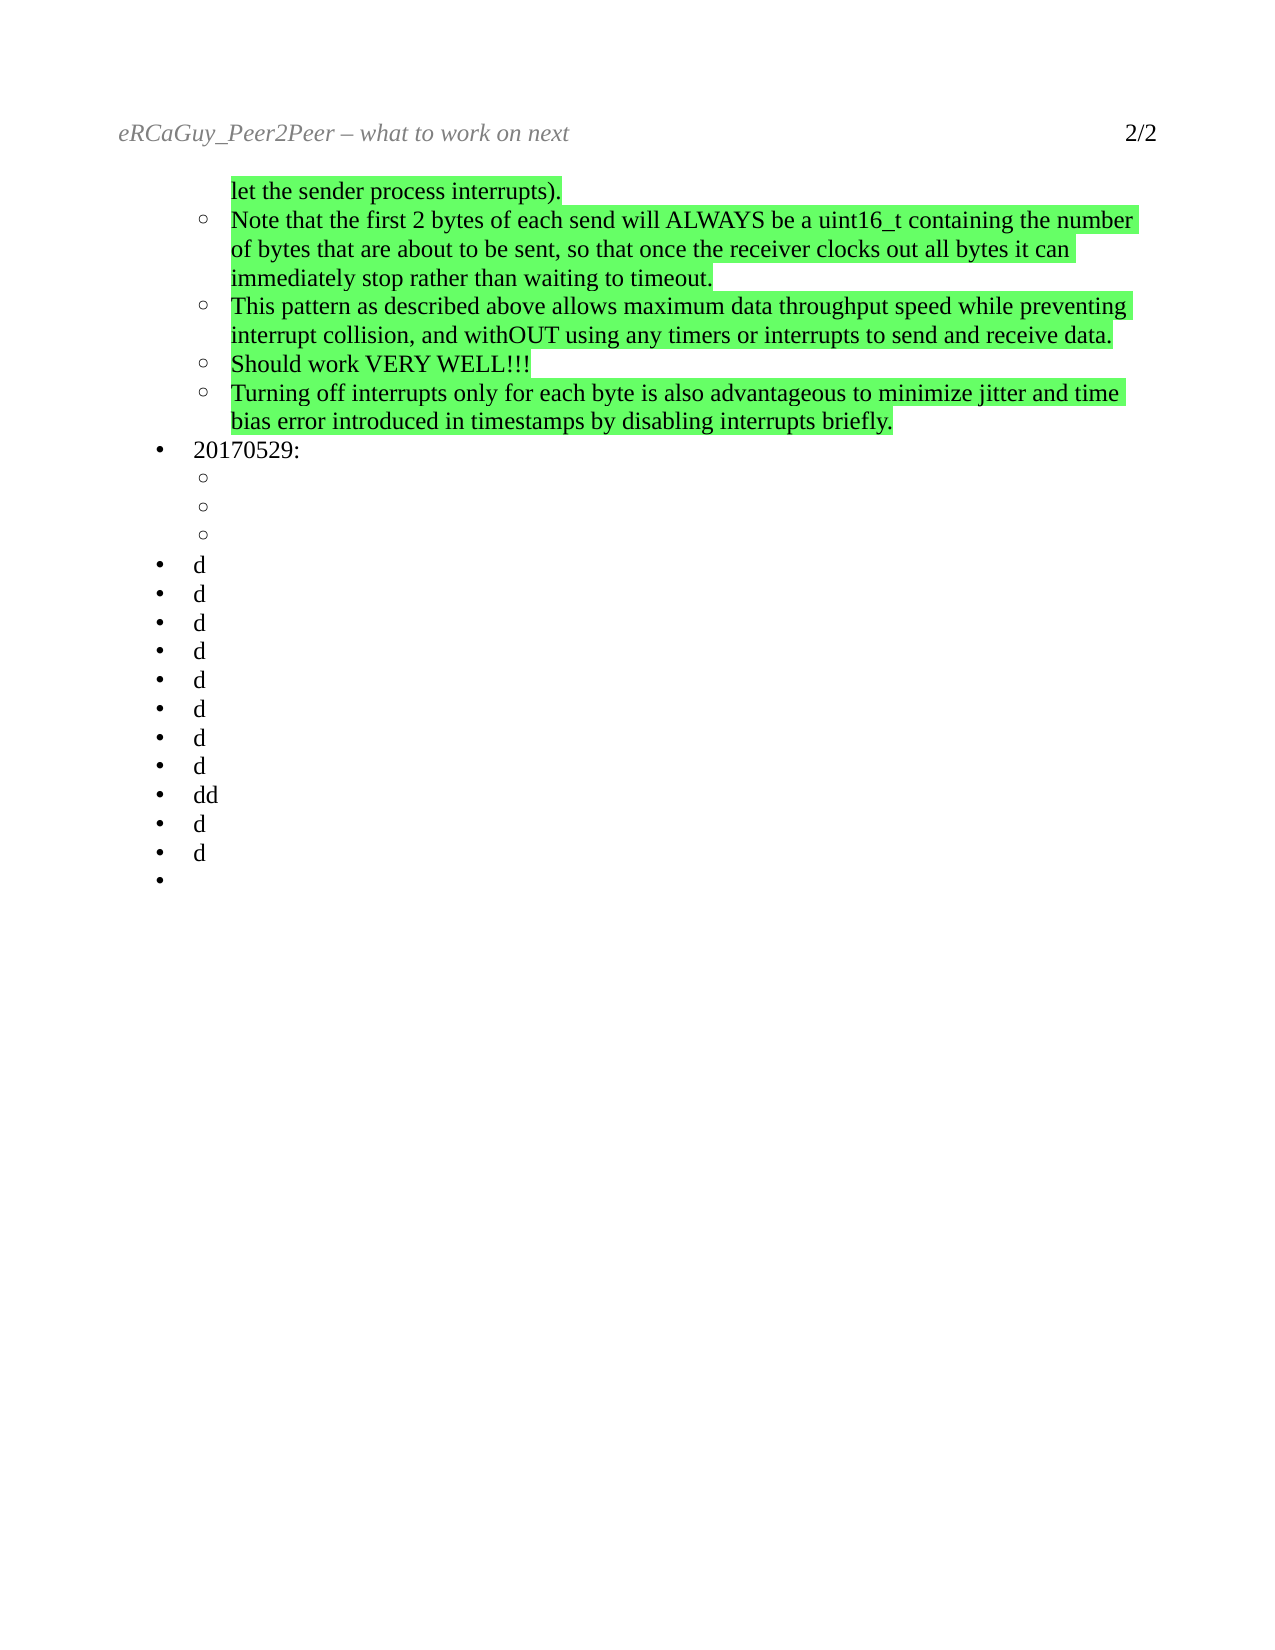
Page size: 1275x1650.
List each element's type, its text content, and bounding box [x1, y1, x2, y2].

list d [156, 608, 1157, 636]
list d [156, 579, 1157, 608]
list 20170529: [156, 435, 1157, 464]
list This pattern as described above allows maximum data throughput speed while preventing interrupt collision, and withOUT using any timers or interrupts to send and receive data. [193, 291, 1157, 349]
list dd [156, 780, 1157, 809]
list let the sender process interrupts). [193, 176, 1157, 205]
list d [156, 636, 1157, 665]
list d [156, 723, 1157, 751]
list Should work VERY WELL!!! [193, 349, 1157, 378]
list d [156, 838, 1157, 866]
list d [156, 665, 1157, 694]
list Turning off interrupts only for each byte is also advantageous to minimize jitter and time bias error introduced in timestamps by disabling interrupts briefly. [193, 378, 1157, 435]
list Note that the first 2 bytes of each send will ALWAYS be a uint16_t containing the number of bytes that are about to be sent, so that once the receiver clocks out all bytes it can immediately stop rather than waiting to timeout. [193, 205, 1157, 291]
list d [156, 694, 1157, 723]
list d [156, 751, 1157, 780]
list d [156, 809, 1157, 838]
list d [156, 550, 1157, 579]
